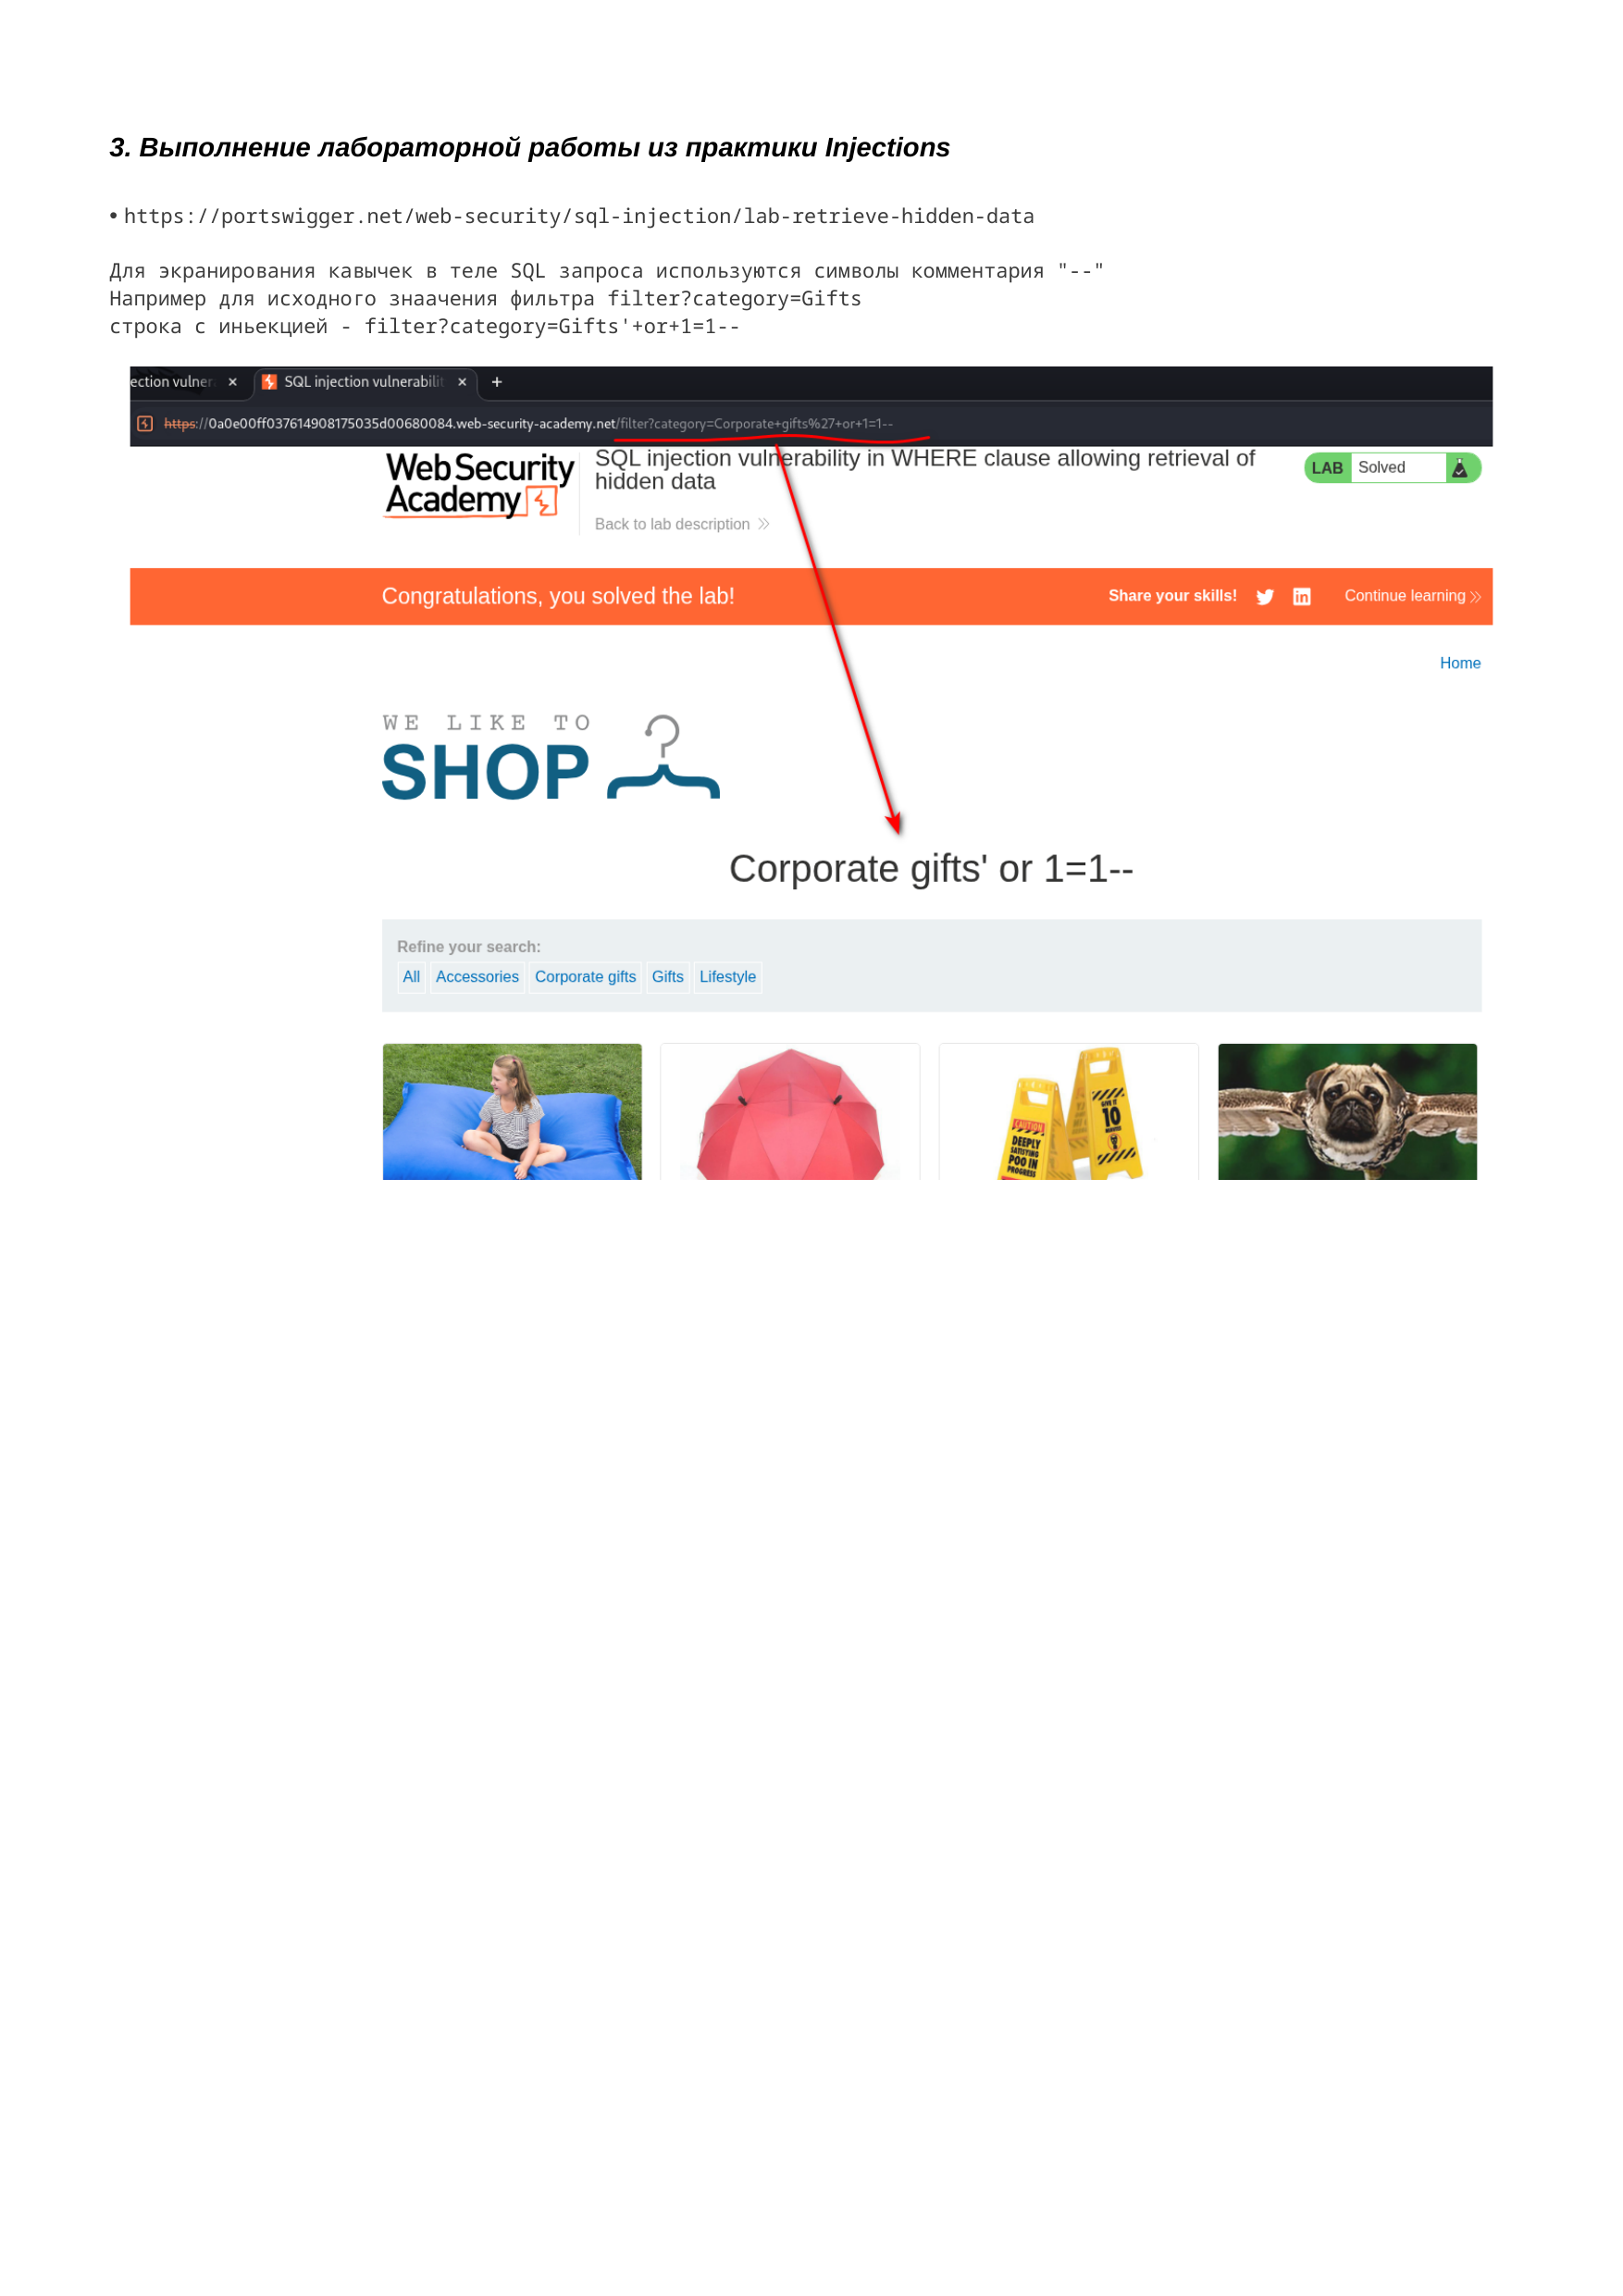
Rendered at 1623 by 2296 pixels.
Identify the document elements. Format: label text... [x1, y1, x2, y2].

text Для экранирования кавычек в теле SQL запроса используются символы комментария "--" [109, 256, 1514, 284]
text строка с иньекцией - filter?category=Gifts'+or+1=1-- [109, 312, 1514, 340]
text Например для исходного знаачения фильтра filter?category=Gifts [109, 284, 1514, 312]
picture [130, 366, 1493, 1180]
subtitle 3. Выполнение лабораторной работы из практики Injections [109, 132, 1514, 163]
text • https://portswigger.net/web-security/sql-injection/lab-retrieve-hidden-data [109, 202, 1514, 230]
